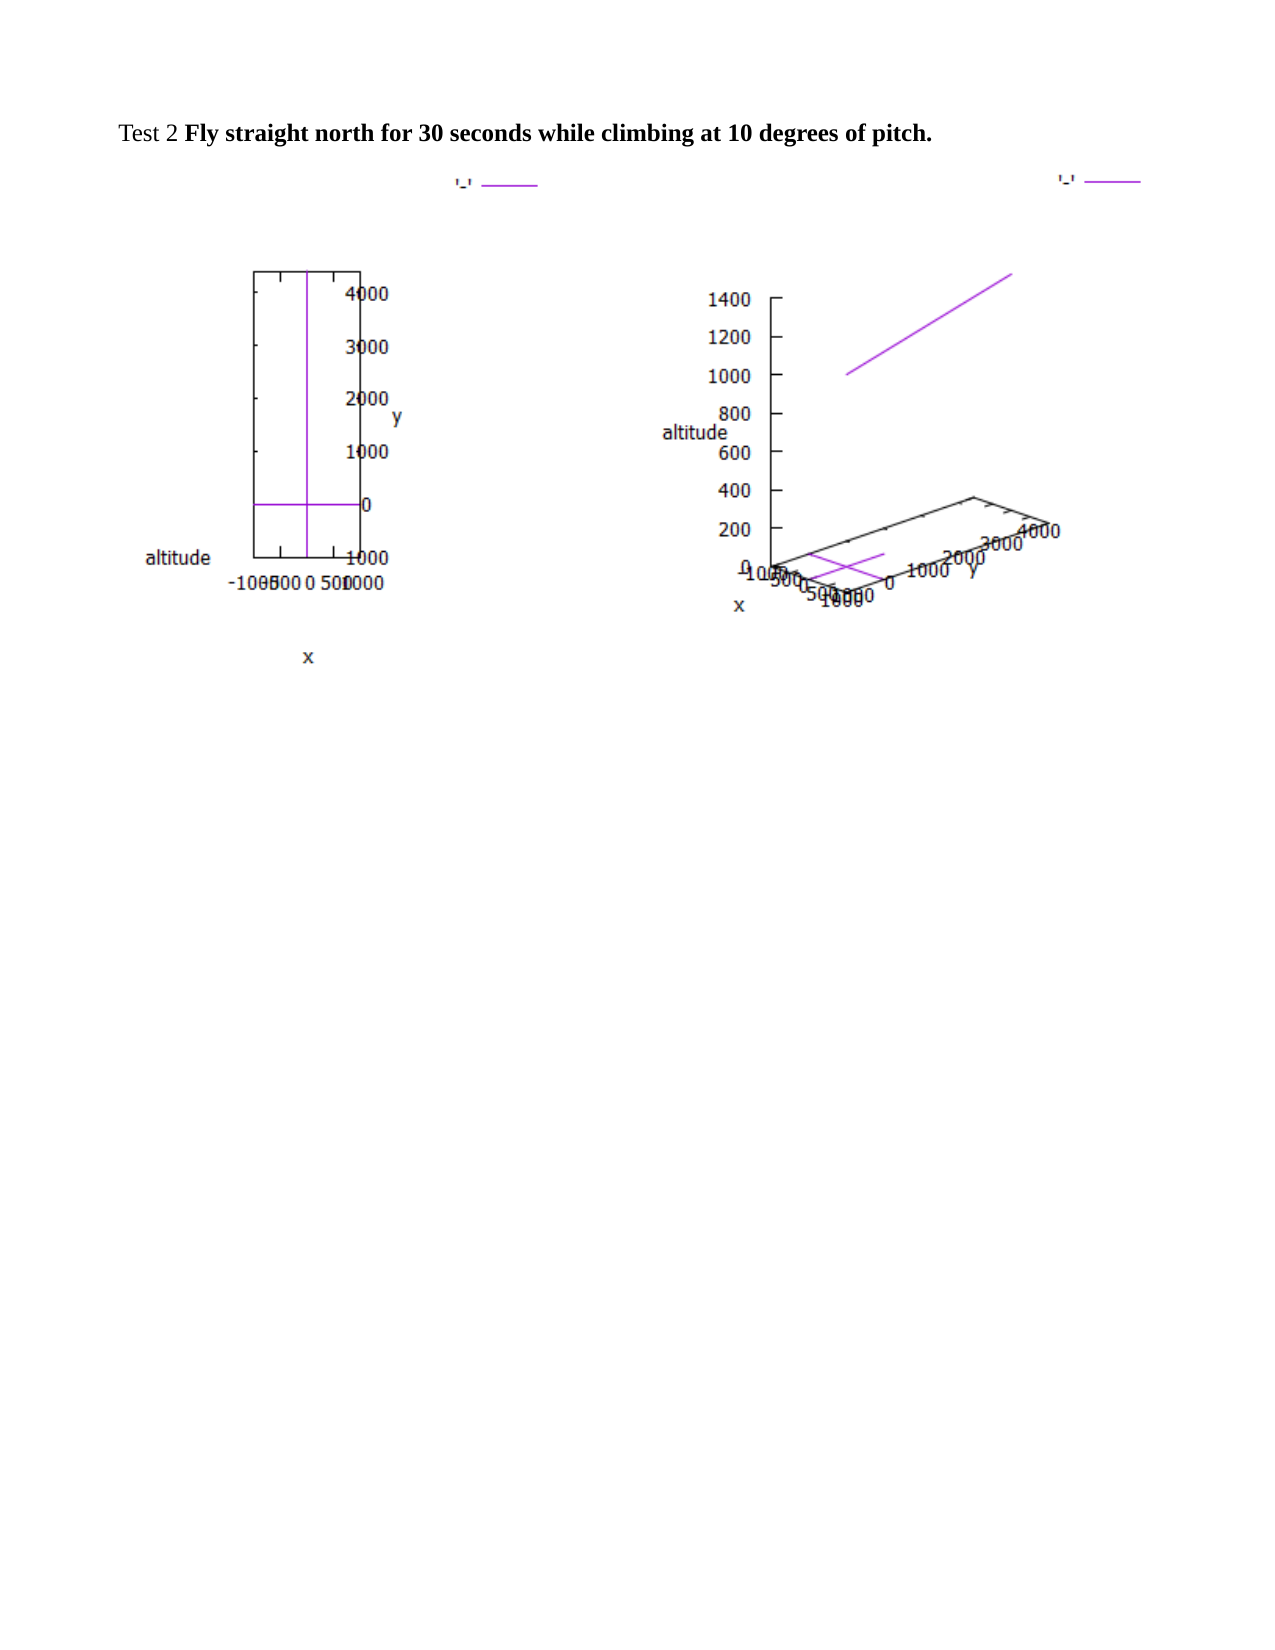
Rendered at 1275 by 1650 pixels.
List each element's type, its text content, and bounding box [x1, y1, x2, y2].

picture [654, 156, 1157, 707]
text Test 2 Fly straight north for 30 seconds while climbing at 10 degrees of pitch. [118, 118, 1157, 147]
picture [116, 167, 567, 688]
